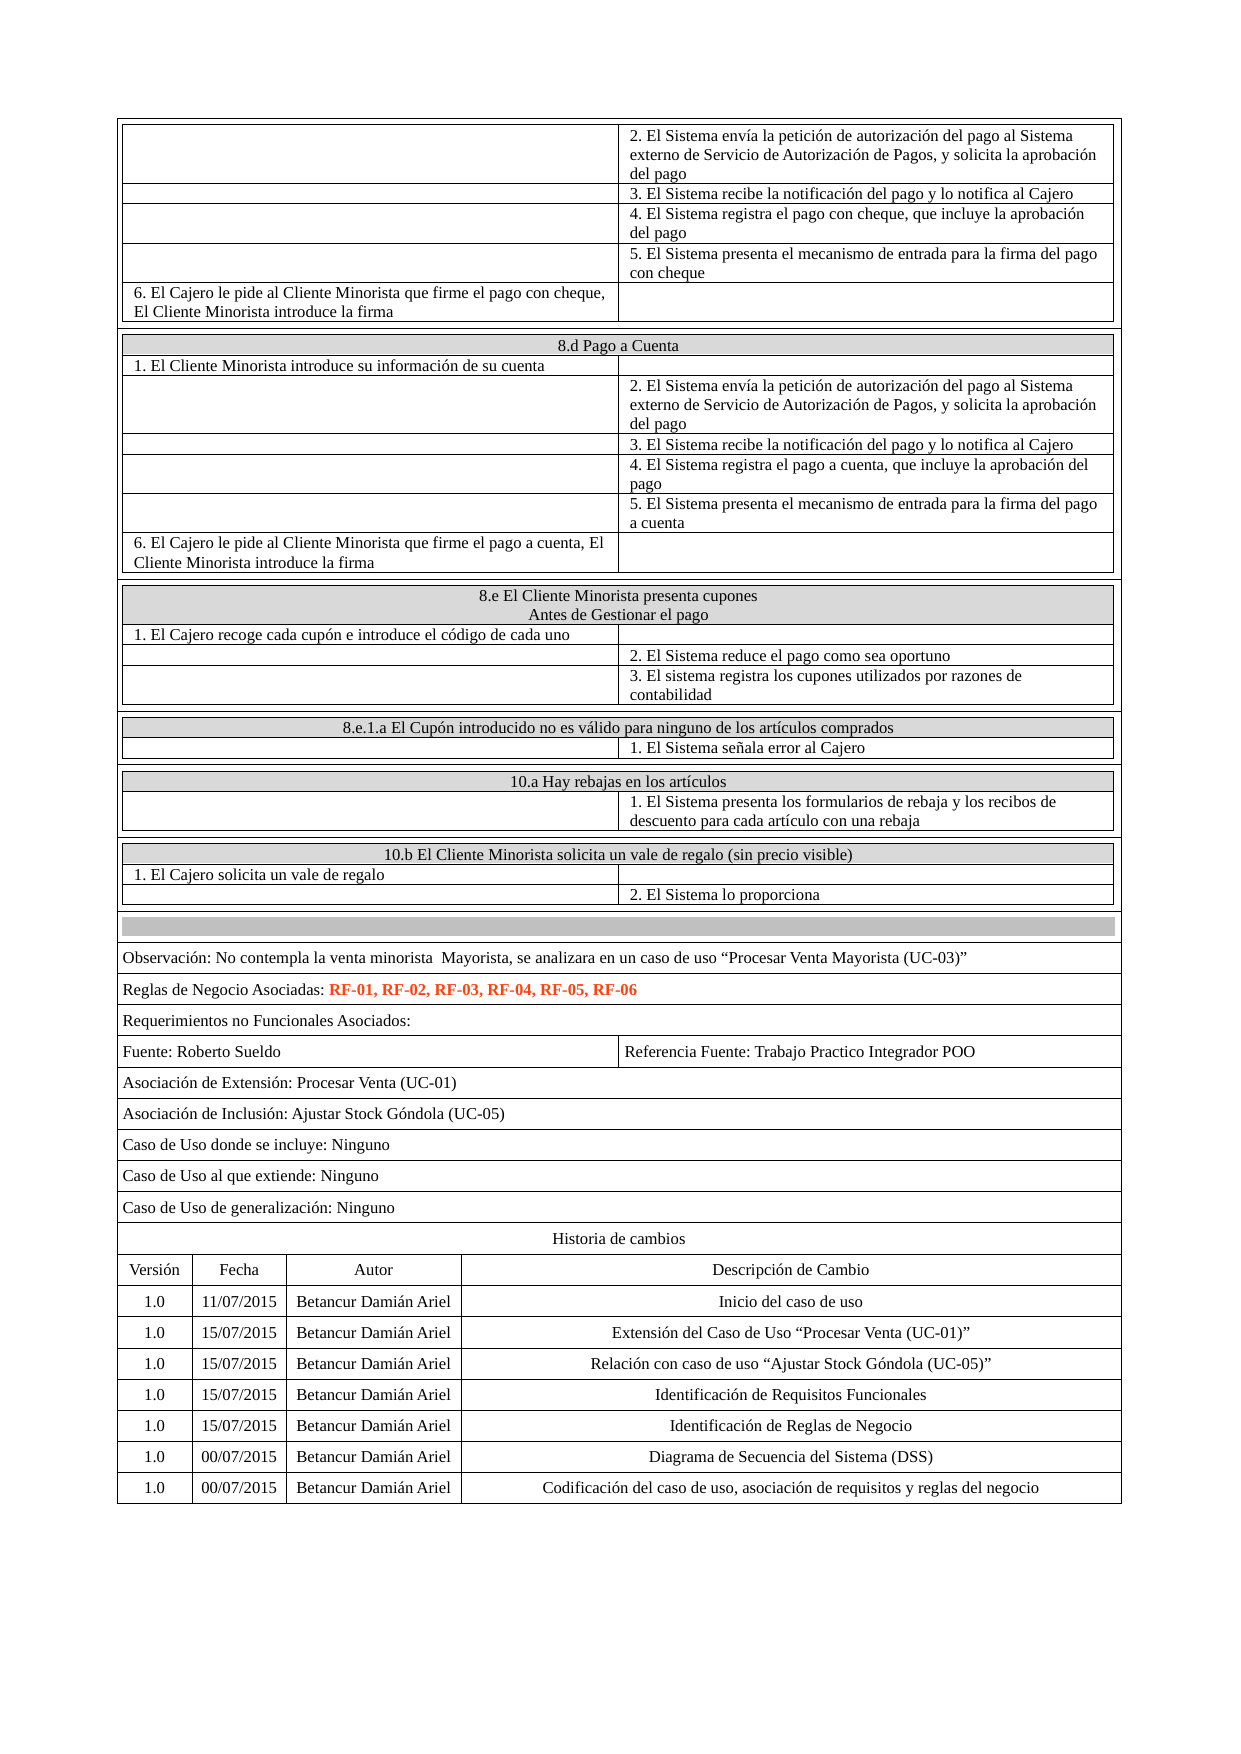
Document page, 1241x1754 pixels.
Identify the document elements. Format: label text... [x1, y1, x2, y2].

table_cell [123, 204, 618, 242]
table_cell [123, 184, 618, 203]
table_cell Betancur Damián Ariel [287, 1317, 461, 1347]
table_cell [118, 329, 1121, 578]
table_cell [118, 912, 1121, 942]
table_cell 15/07/2015 [193, 1380, 286, 1410]
table_cell Identificación de Reglas de Negocio [462, 1411, 1121, 1441]
table_cell 15/07/2015 [193, 1411, 286, 1441]
table_cell [123, 738, 618, 757]
table_cell Asociación de Extensión: Procesar Venta (UC-01) [118, 1068, 1121, 1098]
table_cell [118, 838, 1121, 911]
table_cell 1.0 [118, 1317, 192, 1347]
table_cell [118, 119, 1121, 328]
table_cell 2. El Sistema lo proporciona [619, 885, 1113, 904]
table_header Fecha [193, 1255, 286, 1285]
table_cell [123, 244, 618, 282]
table_cell 2. El Sistema envía la petición de autorización del pago al Sistema externo de Servicio de Autorización de Pagos, y solicita la aprobación del pago [619, 125, 1113, 183]
table_header 8.d Pago a Cuenta [123, 335, 1113, 354]
table_cell Fuente: Roberto Sueldo [118, 1036, 618, 1067]
table_cell 2. El Sistema envía la petición de autorización del pago al Sistema externo de Servicio de Autorización de Pagos, y solicita la aprobación del pago [619, 376, 1113, 433]
table_cell 1. El Cajero solicita un vale de regalo [123, 865, 618, 884]
table_cell [123, 455, 618, 493]
table_cell 4. El Sistema registra el pago con cheque, que incluye la aprobación del pago [619, 204, 1113, 242]
table_cell Caso de Uso de generalización: Ninguno [118, 1192, 1121, 1222]
table_header 10.a Hay rebajas en los artículos [123, 772, 1113, 791]
table_cell Diagrama de Secuencia del Sistema (DSS) [462, 1442, 1121, 1472]
table_cell Caso de Uso al que extiende: Ninguno [118, 1161, 1121, 1191]
table_cell 00/07/2015 [193, 1442, 286, 1472]
table_cell Asociación de Inclusión: Ajustar Stock Góndola (UC-05) [118, 1099, 1121, 1129]
table_cell Observación: No contempla la venta minorista Mayorista, se analizara en un caso de uso “Procesar Venta Mayorista (UC-03)” [118, 943, 1121, 973]
table_cell [619, 865, 1113, 884]
table_cell 4. El Sistema registra el pago a cuenta, que incluye la aprobación del pago [619, 455, 1113, 493]
table_cell Betancur Damián Ariel [287, 1411, 461, 1441]
table_cell [619, 283, 1113, 321]
table_cell 1.0 [118, 1442, 192, 1472]
table_cell 6. El Cajero le pide al Cliente Minorista que firme el pago a cuenta, El Cliente Minorista introduce la firma [123, 533, 618, 572]
table_cell 1.0 [118, 1473, 192, 1503]
table_cell 3. El Sistema recibe la notificación del pago y lo notifica al Cajero [619, 184, 1113, 203]
table_cell [123, 494, 618, 532]
table_cell [619, 356, 1113, 375]
table_cell [123, 666, 618, 704]
table_cell [123, 125, 618, 183]
table_cell 1.0 [118, 1286, 192, 1316]
table_cell Reglas de Negocio Asociadas: RF-01, RF-02, RF-03, RF-04, RF-05, RF-06 [118, 974, 1121, 1004]
table_cell 11/07/2015 [193, 1286, 286, 1316]
table_cell 00/07/2015 [193, 1473, 286, 1503]
table_header 8.e El Cliente Minorista presenta cupones Antes de Gestionar el pago [123, 586, 1113, 624]
table_header Autor [287, 1255, 461, 1285]
table_cell 1. El Cajero recoge cada cupón e introduce el código de cada uno [123, 625, 618, 644]
table_header 10.b El Cliente Minorista solicita un vale de regalo (sin precio visible) [123, 844, 1113, 863]
table_cell [619, 533, 1113, 572]
table_cell Betancur Damián Ariel [287, 1349, 461, 1378]
table_cell 3. El Sistema recibe la notificación del pago y lo notifica al Cajero [619, 434, 1113, 453]
table_cell [123, 645, 618, 664]
table_cell [118, 580, 1121, 711]
table_cell 6. El Cajero le pide al Cliente Minorista que firme el pago con cheque, El Cliente Minorista introduce la firma [123, 283, 618, 321]
table_header Versión [118, 1255, 192, 1285]
table_cell Requerimientos no Funcionales Asociados: [118, 1005, 1121, 1035]
table_cell [123, 885, 618, 904]
table_cell [123, 376, 618, 433]
table_cell Codificación del caso de uso, asociación de requisitos y reglas del negocio [462, 1473, 1121, 1503]
table_cell Relación con caso de uso “Ajustar Stock Góndola (UC-05)” [462, 1349, 1121, 1378]
table_cell 2. El Sistema reduce el pago como sea oportuno [619, 645, 1113, 664]
table_header 8.e.1.a El Cupón introducido no es válido para ninguno de los artículos comprados [123, 718, 1113, 737]
table_cell Historia de cambios [118, 1223, 1121, 1253]
table_cell Inicio del caso de uso [462, 1286, 1121, 1316]
table_cell Referencia Fuente: Trabajo Practico Integrador POO [619, 1036, 1121, 1067]
table_cell 15/07/2015 [193, 1317, 286, 1347]
table_cell Betancur Damián Ariel [287, 1473, 461, 1503]
table_cell [619, 625, 1113, 644]
table_cell 5. El Sistema presenta el mecanismo de entrada para la firma del pago a cuenta [619, 494, 1113, 532]
table_cell Betancur Damián Ariel [287, 1286, 461, 1316]
table_cell [118, 765, 1121, 837]
table_cell Betancur Damián Ariel [287, 1380, 461, 1410]
table_cell 1. El Cliente Minorista introduce su información de su cuenta [123, 356, 618, 375]
table_cell 1. El Sistema señala error al Cajero [619, 738, 1113, 757]
table_cell 1.0 [118, 1380, 192, 1410]
table_cell 15/07/2015 [193, 1349, 286, 1378]
table_cell [123, 792, 618, 830]
table_cell 3. El sistema registra los cupones utilizados por razones de contabilidad [619, 666, 1113, 704]
table_cell 1.0 [118, 1411, 192, 1441]
table_cell 1.0 [118, 1349, 192, 1378]
table_cell 5. El Sistema presenta el mecanismo de entrada para la firma del pago con cheque [619, 244, 1113, 282]
table_cell 1. El Sistema presenta los formularios de rebaja y los recibos de descuento para cada artículo con una rebaja [619, 792, 1113, 830]
table_cell Extensión del Caso de Uso “Procesar Venta (UC-01)” [462, 1317, 1121, 1347]
table_cell [118, 712, 1121, 764]
table_header Descripción de Cambio [462, 1255, 1121, 1285]
table_cell Identificación de Requisitos Funcionales [462, 1380, 1121, 1410]
table_cell Betancur Damián Ariel [287, 1442, 461, 1472]
table_cell Caso de Uso donde se incluye: Ninguno [118, 1130, 1121, 1160]
table_cell [123, 434, 618, 453]
